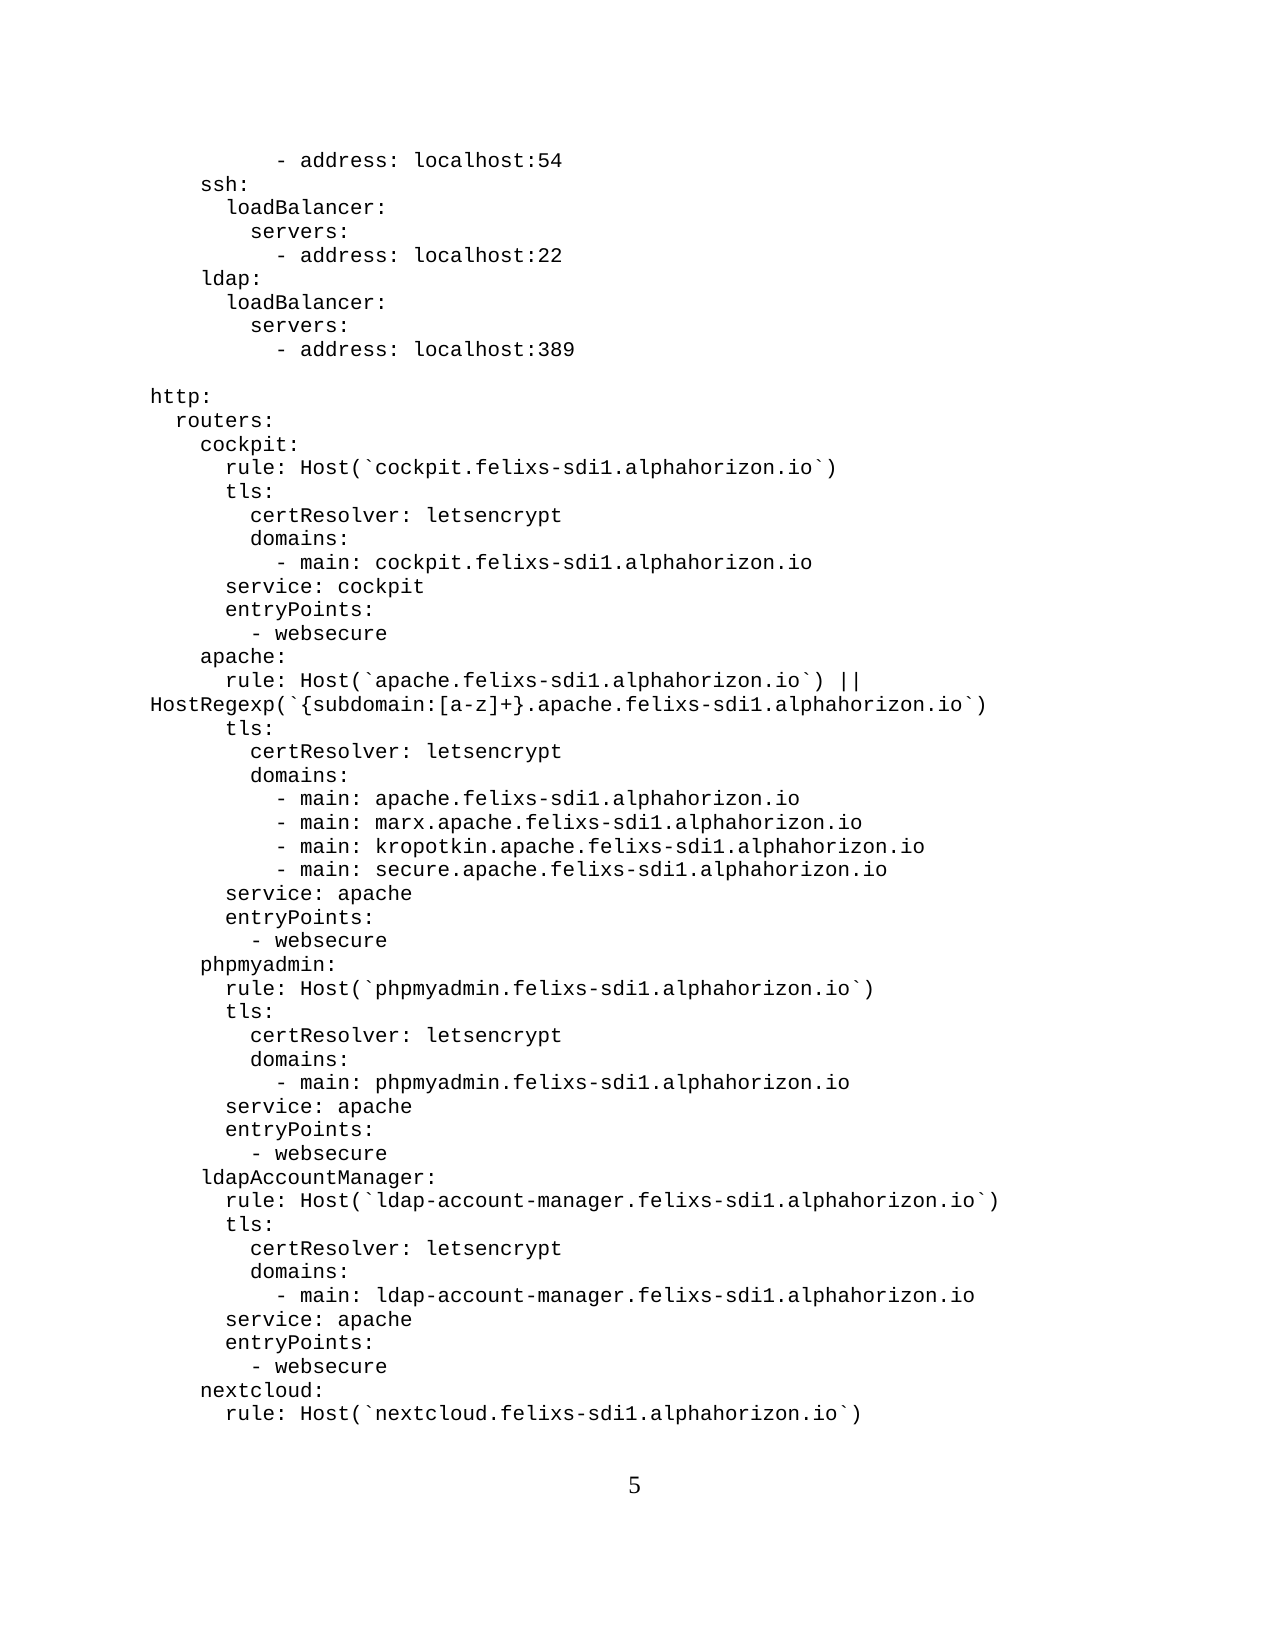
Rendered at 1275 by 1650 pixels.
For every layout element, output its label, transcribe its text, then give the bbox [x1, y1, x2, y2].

text ssh: [150, 174, 1125, 197]
text loadBalancer: [150, 197, 1125, 221]
text - websecure [150, 1143, 1125, 1167]
text tls: [150, 481, 1125, 505]
text certResolver: letsencrypt [150, 741, 1125, 765]
text - websecure [150, 1356, 1125, 1379]
text - address: localhost:22 [150, 244, 1125, 268]
text rule: Host(`ldap-account-manager.felixs-sdi1.alphahorizon.io`) [150, 1190, 1125, 1214]
text http: [150, 386, 1125, 410]
text tls: [150, 717, 1125, 741]
text servers: [150, 221, 1125, 244]
text apache: [150, 647, 1125, 670]
text entryPoints: [150, 1119, 1125, 1143]
text domains: [150, 1261, 1125, 1285]
text - websecure [150, 930, 1125, 954]
text nextcloud: [150, 1379, 1125, 1403]
text domains: [150, 1048, 1125, 1072]
text rule: Host(`phpmyadmin.felixs-sdi1.alphahorizon.io`) [150, 978, 1125, 1001]
text tls: [150, 1001, 1125, 1025]
text service: apache [150, 1096, 1125, 1119]
text domains: [150, 528, 1125, 552]
text - main: marx.apache.felixs-sdi1.alphahorizon.io [150, 812, 1125, 836]
text certResolver: letsencrypt [150, 1238, 1125, 1261]
text - address: localhost:54 [150, 150, 1125, 174]
text loadBalancer: [150, 292, 1125, 316]
text - main: apache.felixs-sdi1.alphahorizon.io [150, 788, 1125, 812]
text rule: Host(`nextcloud.felixs-sdi1.alphahorizon.io`) [150, 1403, 1125, 1427]
text service: apache [150, 883, 1125, 907]
text ldap: [150, 268, 1125, 292]
text - websecure [150, 623, 1125, 647]
text entryPoints: [150, 907, 1125, 930]
text cockpit: [150, 434, 1125, 457]
text - main: phpmyadmin.felixs-sdi1.alphahorizon.io [150, 1072, 1125, 1096]
text rule: Host(`cockpit.felixs-sdi1.alphahorizon.io`) [150, 457, 1125, 481]
text phpmyadmin: [150, 954, 1125, 978]
text entryPoints: [150, 599, 1125, 623]
text - main: ldap-account-manager.felixs-sdi1.alphahorizon.io [150, 1285, 1125, 1309]
text rule: Host(`apache.felixs-sdi1.alphahorizon.io`) || HostRegexp(`{subdomain:[a-z]+}.apache.felixs-sdi1.alphahorizon.io`) [150, 670, 1125, 717]
text ldapAccountManager: [150, 1167, 1125, 1190]
text routers: [150, 410, 1125, 434]
text tls: [150, 1214, 1125, 1238]
text service: apache [150, 1309, 1125, 1332]
text - main: secure.apache.felixs-sdi1.alphahorizon.io [150, 859, 1125, 883]
text servers: [150, 316, 1125, 339]
text service: cockpit [150, 576, 1125, 599]
text certResolver: letsencrypt [150, 505, 1125, 528]
text entryPoints: [150, 1332, 1125, 1356]
text - main: kropotkin.apache.felixs-sdi1.alphahorizon.io [150, 836, 1125, 859]
text domains: [150, 765, 1125, 788]
text certResolver: letsencrypt [150, 1025, 1125, 1048]
text - address: localhost:389 [150, 339, 1125, 363]
text - main: cockpit.felixs-sdi1.alphahorizon.io [150, 552, 1125, 576]
